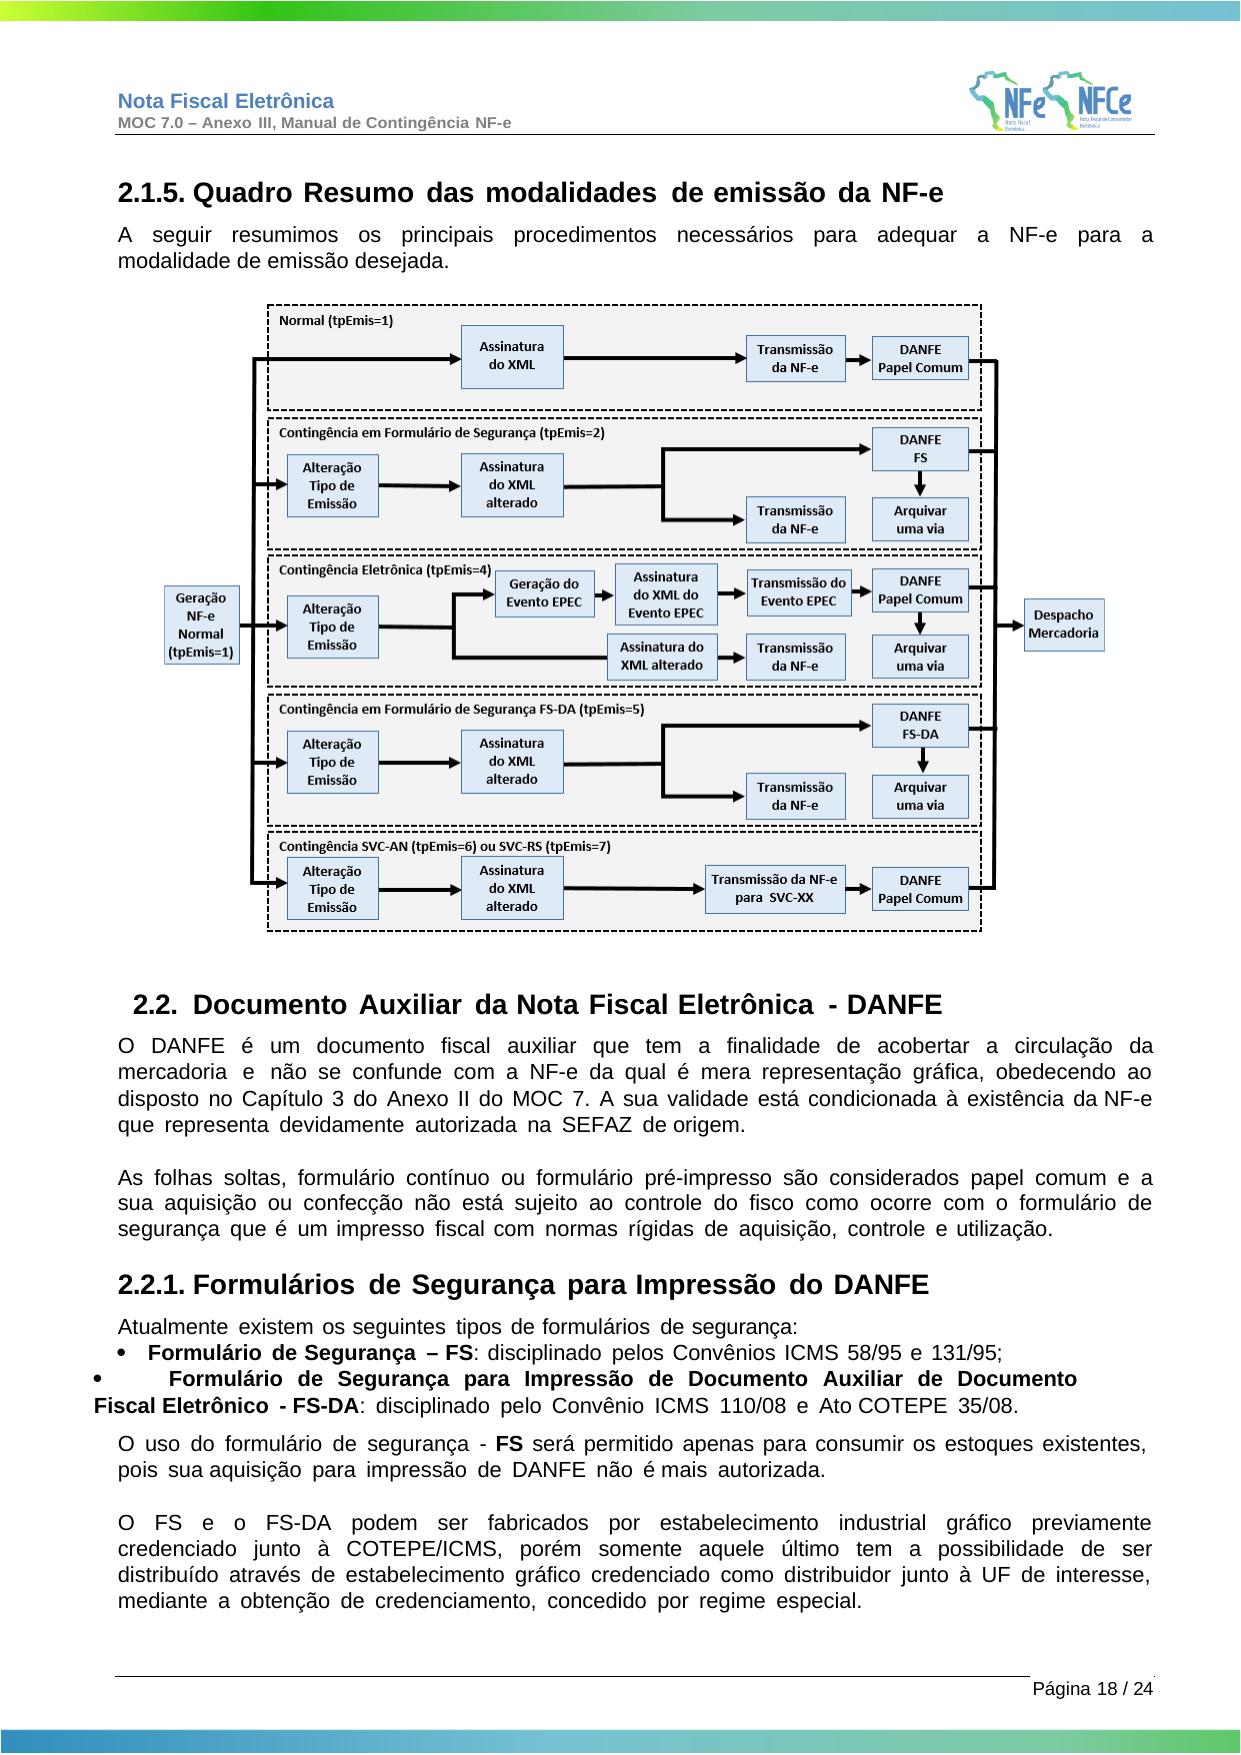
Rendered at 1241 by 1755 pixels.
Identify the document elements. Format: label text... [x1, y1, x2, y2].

text Atualmente existem os seguintes tipos de formulários de segurança: [118, 1314, 1176, 1339]
text O DANFE é um documento fiscal auxiliar que tem a finalidade de acobertar a circulação da mercadoria e não se confunde com a NF-e da qual é mera representação gráfica, obedecendo ao disposto no Capítulo 3 do Anexo II do MOC 7. A sua validade está condicionada à existência da NF-e que representa devidamente autorizada na SEFAZ de origem. [118, 1032, 1153, 1137]
text O FS e o FS-DA podem ser fabricados por estabelecimento industrial gráfico previamente credenciado junto à COTEPE/ICMS, porém somente aquele último tem a possibilidade de ser distribuído através de estabelecimento gráfico credenciado como distribuidor junto à UF de interesse, mediante a obtenção de credenciamento, concedido por regime especial. [118, 1510, 1152, 1613]
list Formulário de Segurança para Impressão de Documento Auxiliar de Documento Fiscal Eletrônico - FS-DA: disciplinado pelo Convênio ICMS 110/08 e Ato COTEPE 35/08. [94, 1366, 1152, 1418]
text As folhas soltas, formulário contínuo ou formulário pré-impresso são considerados papel comum e a sua aquisição ou confecção não está sujeito ao controle do fisco como ocorre com o formulário de segurança que é um impresso fiscal com normas rígidas de aquisição, controle e utilização. [118, 1164, 1153, 1241]
subtitle Formulários de Segurança para Impressão do DANFE [118, 1268, 1176, 1300]
subtitle Quadro Resumo das modalidades de emissão da NF-e [118, 176, 1176, 209]
subtitle Documento Auxiliar da Nota Fiscal Eletrônica - DANFE [133, 988, 1176, 1020]
list Formulário de Segurança – FS: disciplinado pelos Convênios ICMS 58/95 e 131/95; [117, 1340, 1176, 1365]
text O uso do formulário de segurança - FS será permitido apenas para consumir os estoques existentes, pois sua aquisição para impressão de DANFE não é mais autorizada. [118, 1431, 1176, 1482]
text A seguir resumimos os principais procedimentos necessários para adequar a NF-e para a modalidade de emissão desejada. [118, 222, 1153, 273]
